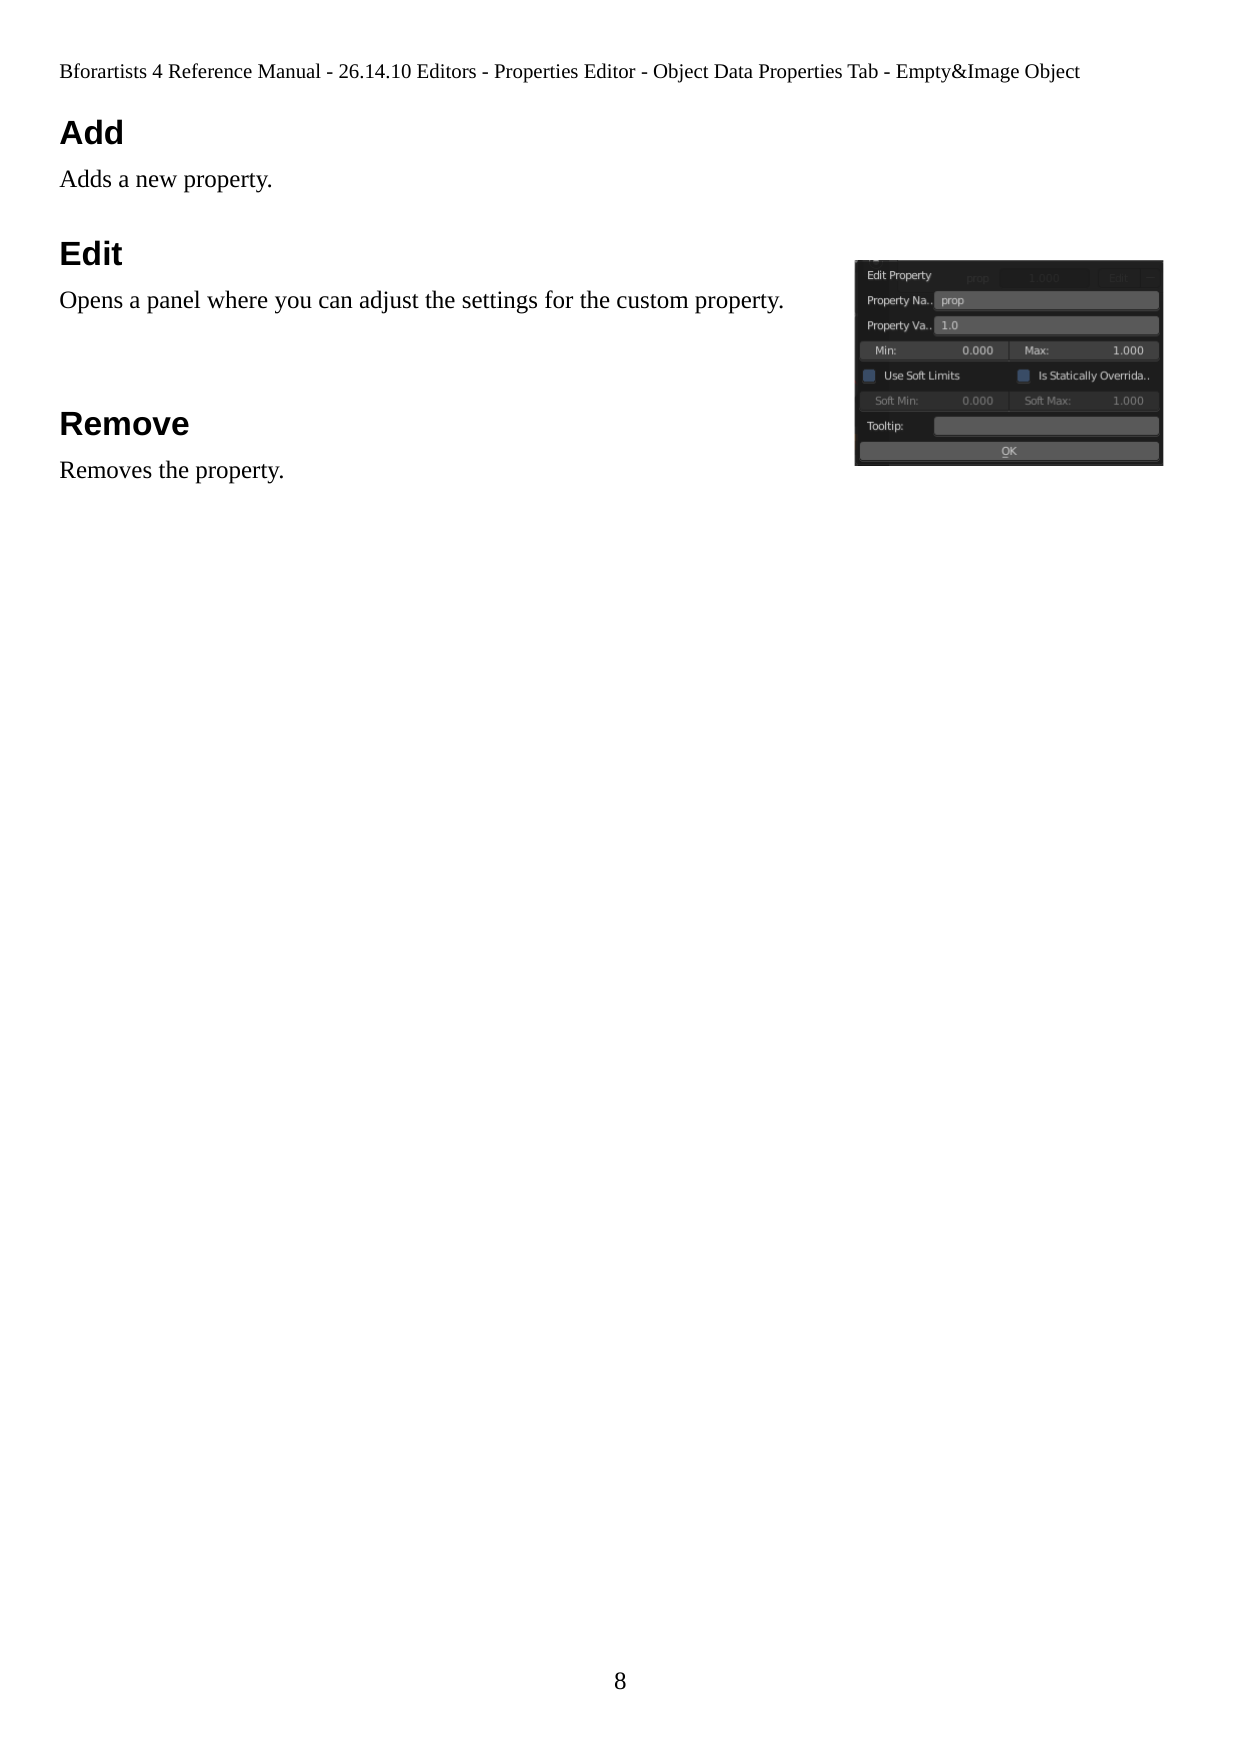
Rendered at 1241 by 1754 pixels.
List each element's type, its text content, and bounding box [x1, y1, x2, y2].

text Adds a new property. [59, 164, 1181, 192]
subtitle Add [59, 113, 1181, 151]
text Opens a panel where you can adjust the settings for the custom property. [59, 285, 854, 313]
subtitle Remove [59, 404, 854, 442]
picture [854, 260, 1164, 466]
text Removes the property. [59, 455, 1181, 484]
subtitle Edit [59, 234, 1181, 272]
subtitle [1164, 404, 1181, 442]
